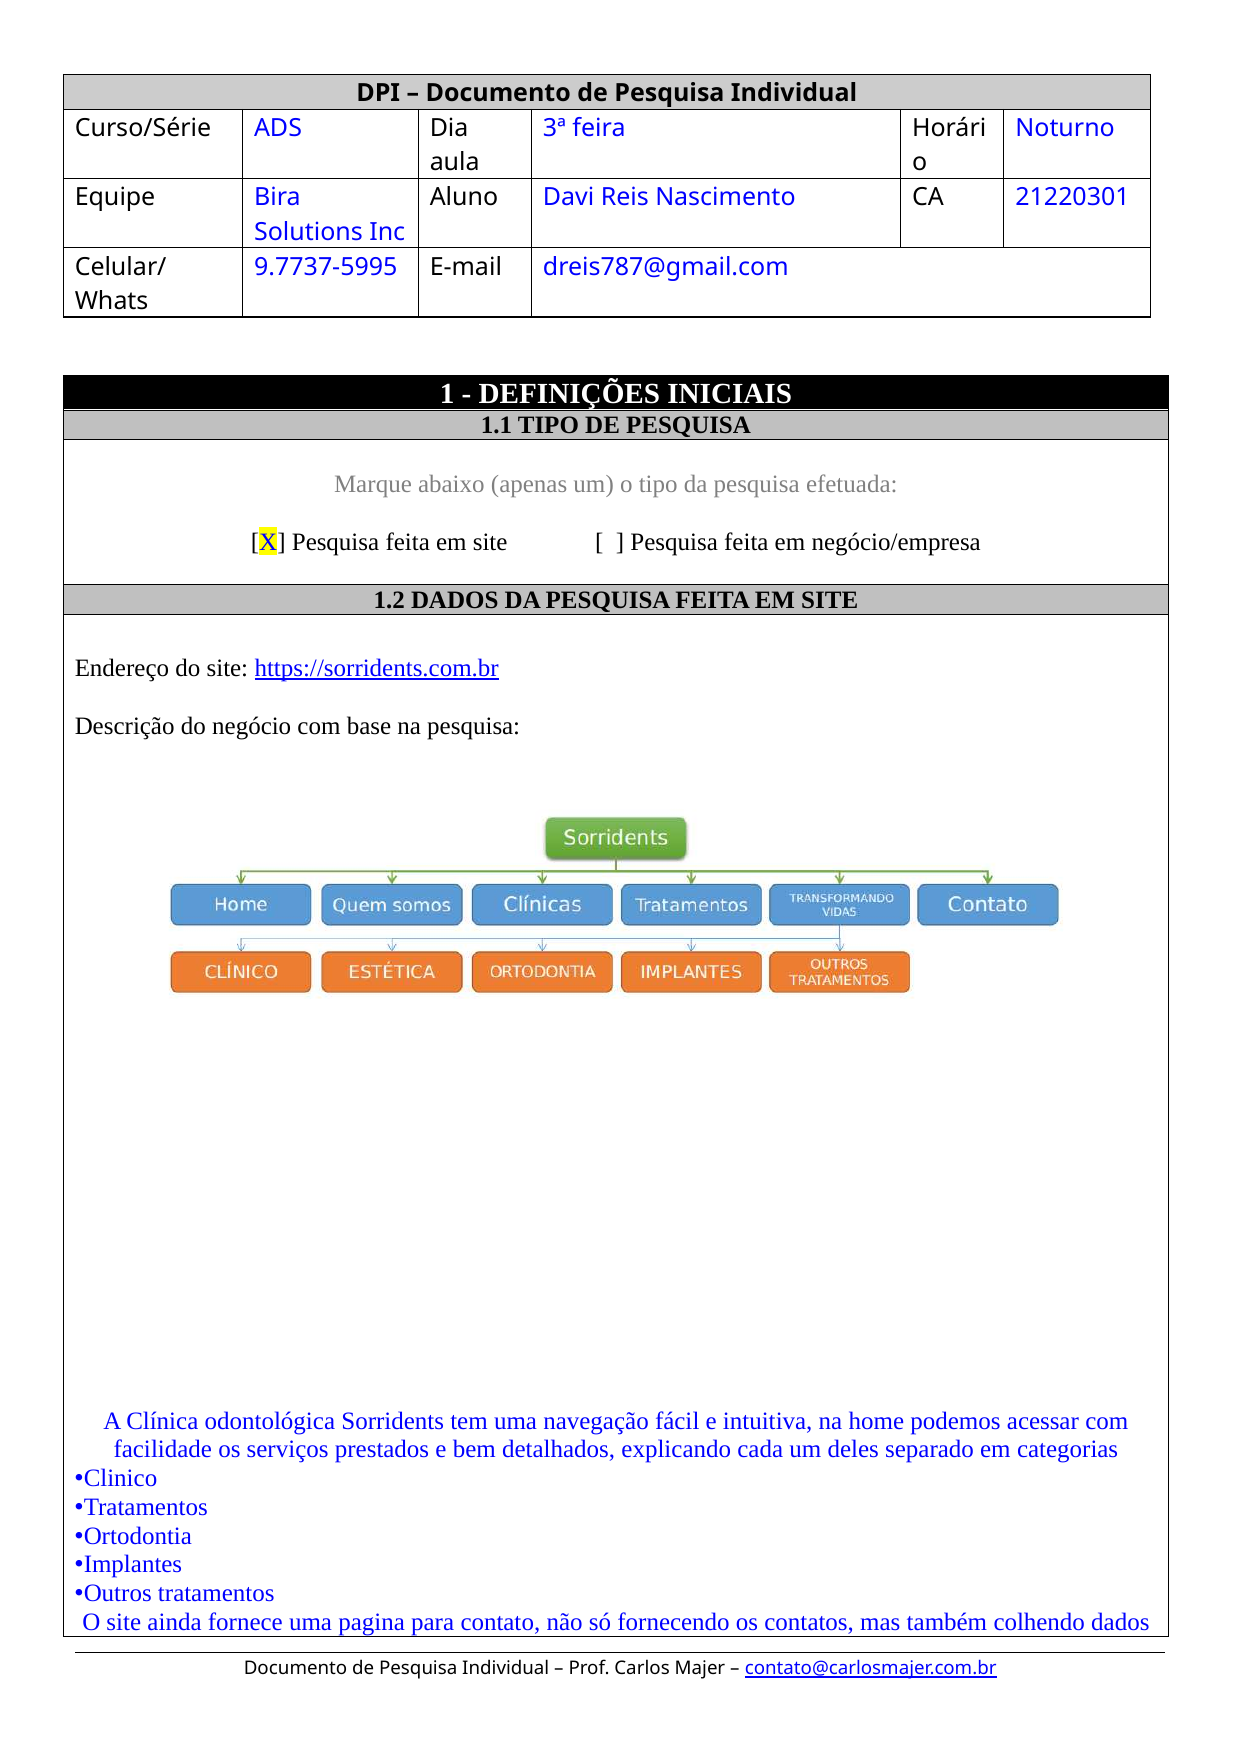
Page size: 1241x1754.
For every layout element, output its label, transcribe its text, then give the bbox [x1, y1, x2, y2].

table_cell Endereço do site: https://sorridents.com.br Descrição do negócio com base na pesquisa: A Clínica odontológica Sorridents tem uma navegação fácil e intuitiva, na home podemos acessar com facilidade os serviços prestados e bem detalhados, explicando cada um deles separado em categorias Clinico Tratamentos Ortodontia Implantes Outros tratamentos O site ainda fornece uma pagina para contato, não só fornecendo os contatos, mas também colhendo dados [64, 615, 1168, 1636]
table_cell 1.2 DADOS DA PESQUISA FEITA EM SITE [64, 585, 1168, 614]
picture [74, 768, 1157, 1377]
table_header 1 - DEFINIÇÕES INICIAIS [64, 376, 1168, 409]
table_cell Marque abaixo (apenas um) o tipo da pesquisa efetuada: [X] Pesquisa feita em site [ ] Pesquisa feita em negócio/empresa [64, 440, 1168, 584]
table_cell 1.1 TIPO DE PESQUISA [64, 411, 1168, 439]
